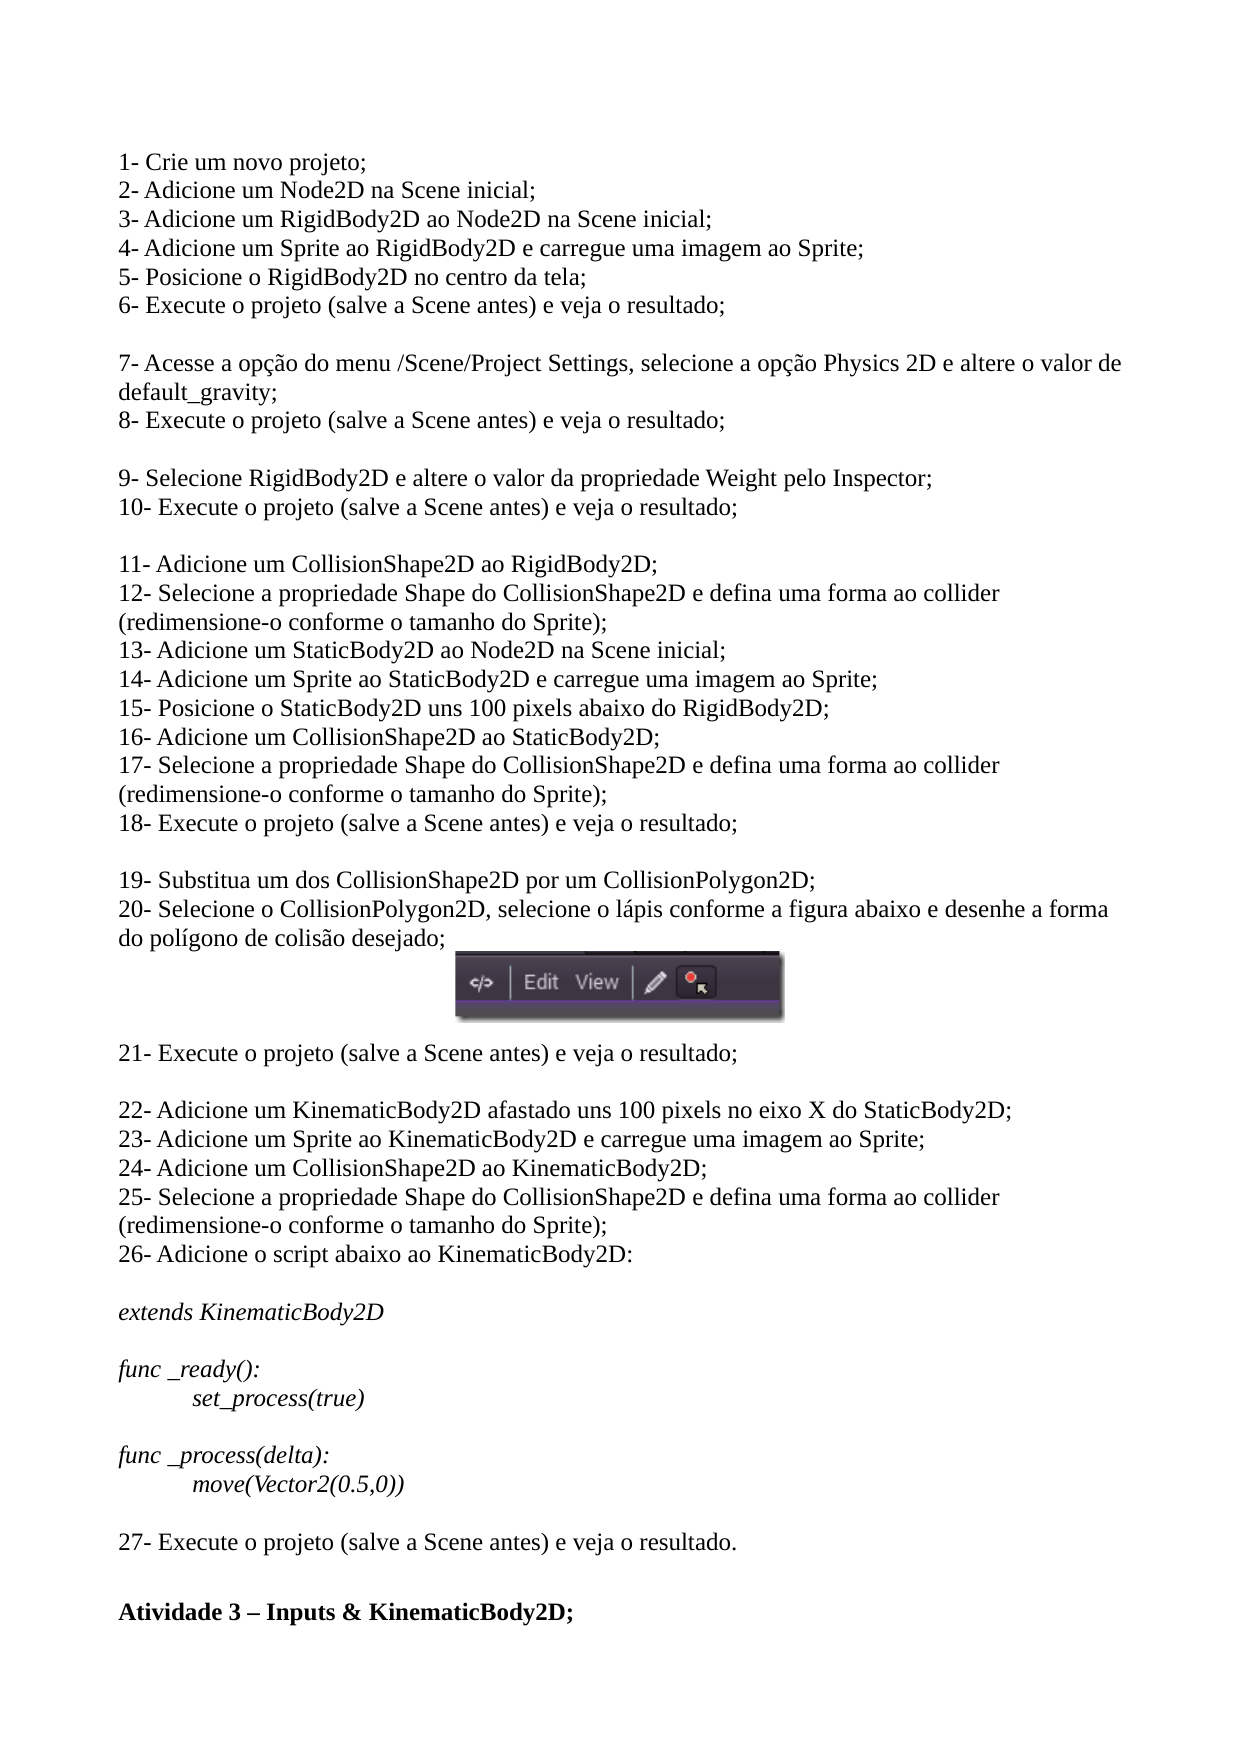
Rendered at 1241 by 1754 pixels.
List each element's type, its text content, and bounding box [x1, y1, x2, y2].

text 23- Adicione um Sprite ao KinematicBody2D e carregue uma imagem ao Sprite; [118, 1124, 1122, 1153]
text 18- Execute o projeto (salve a Scene antes) e veja o resultado; [118, 808, 1122, 837]
text 17- Selecione a propriedade Shape do CollisionShape2D e defina uma forma ao collider (redimensione-o conforme o tamanho do Sprite); [118, 751, 1122, 808]
text 6- Execute o projeto (salve a Scene antes) e veja o resultado; [118, 291, 1122, 319]
text 5- Posicione o RigidBody2D no centro da tela; [118, 262, 1122, 291]
text 11- Adicione um CollisionShape2D ao RigidBody2D; [118, 549, 1122, 578]
text 14- Adicione um Sprite ao StaticBody2D e carregue uma imagem ao Sprite; [118, 664, 1122, 693]
text 1- Crie um novo projeto; [118, 147, 1122, 176]
text 7- Acesse a opção do menu /Scene/Project Settings, selecione a opção Physics 2D e altere o valor de default_gravity; [118, 348, 1122, 406]
text extends KinematicBody2D func _ready(): set_process(true) func _process(delta): move(Vector2(0.5,0)) [118, 1297, 1122, 1498]
text Atividade 3 – Inputs & KinematicBody2D; [118, 1597, 1122, 1626]
text 22- Adicione um KinematicBody2D afastado uns 100 pixels no eixo X do StaticBody2D; [118, 1096, 1122, 1124]
text 26- Adicione o script abaixo ao KinematicBody2D: [118, 1239, 1122, 1268]
text 2- Adicione um Node2D na Scene inicial; [118, 176, 1122, 204]
text 24- Adicione um CollisionShape2D ao KinematicBody2D; [118, 1153, 1122, 1182]
text 21- Execute o projeto (salve a Scene antes) e veja o resultado; [118, 1038, 1122, 1067]
text 25- Selecione a propriedade Shape do CollisionShape2D e defina uma forma ao collider (redimensione-o conforme o tamanho do Sprite); [118, 1182, 1122, 1239]
text 12- Selecione a propriedade Shape do CollisionShape2D e defina uma forma ao collider (redimensione-o conforme o tamanho do Sprite); [118, 578, 1122, 636]
text 19- Substitua um dos CollisionShape2D por um CollisionPolygon2D; [118, 866, 1122, 894]
text 8- Execute o projeto (salve a Scene antes) e veja o resultado; [118, 406, 1122, 434]
text 3- Adicione um RigidBody2D ao Node2D na Scene inicial; [118, 204, 1122, 233]
text 27- Execute o projeto (salve a Scene antes) e veja o resultado. [118, 1527, 1122, 1556]
text 13- Adicione um StaticBody2D ao Node2D na Scene inicial; [118, 636, 1122, 664]
text 20- Selecione o CollisionPolygon2D, selecione o lápis conforme a figura abaixo e desenhe a forma do polígono de colisão desejado; [118, 894, 1122, 952]
text 10- Execute o projeto (salve a Scene antes) e veja o resultado; [118, 492, 1122, 521]
text 9- Selecione RigidBody2D e altere o valor da propriedade Weight pelo Inspector; [118, 463, 1122, 492]
text 16- Adicione um CollisionShape2D ao StaticBody2D; [118, 722, 1122, 751]
text 15- Posicione o StaticBody2D uns 100 pixels abaixo do RigidBody2D; [118, 693, 1122, 722]
text 4- Adicione um Sprite ao RigidBody2D e carregue uma imagem ao Sprite; [118, 233, 1122, 262]
